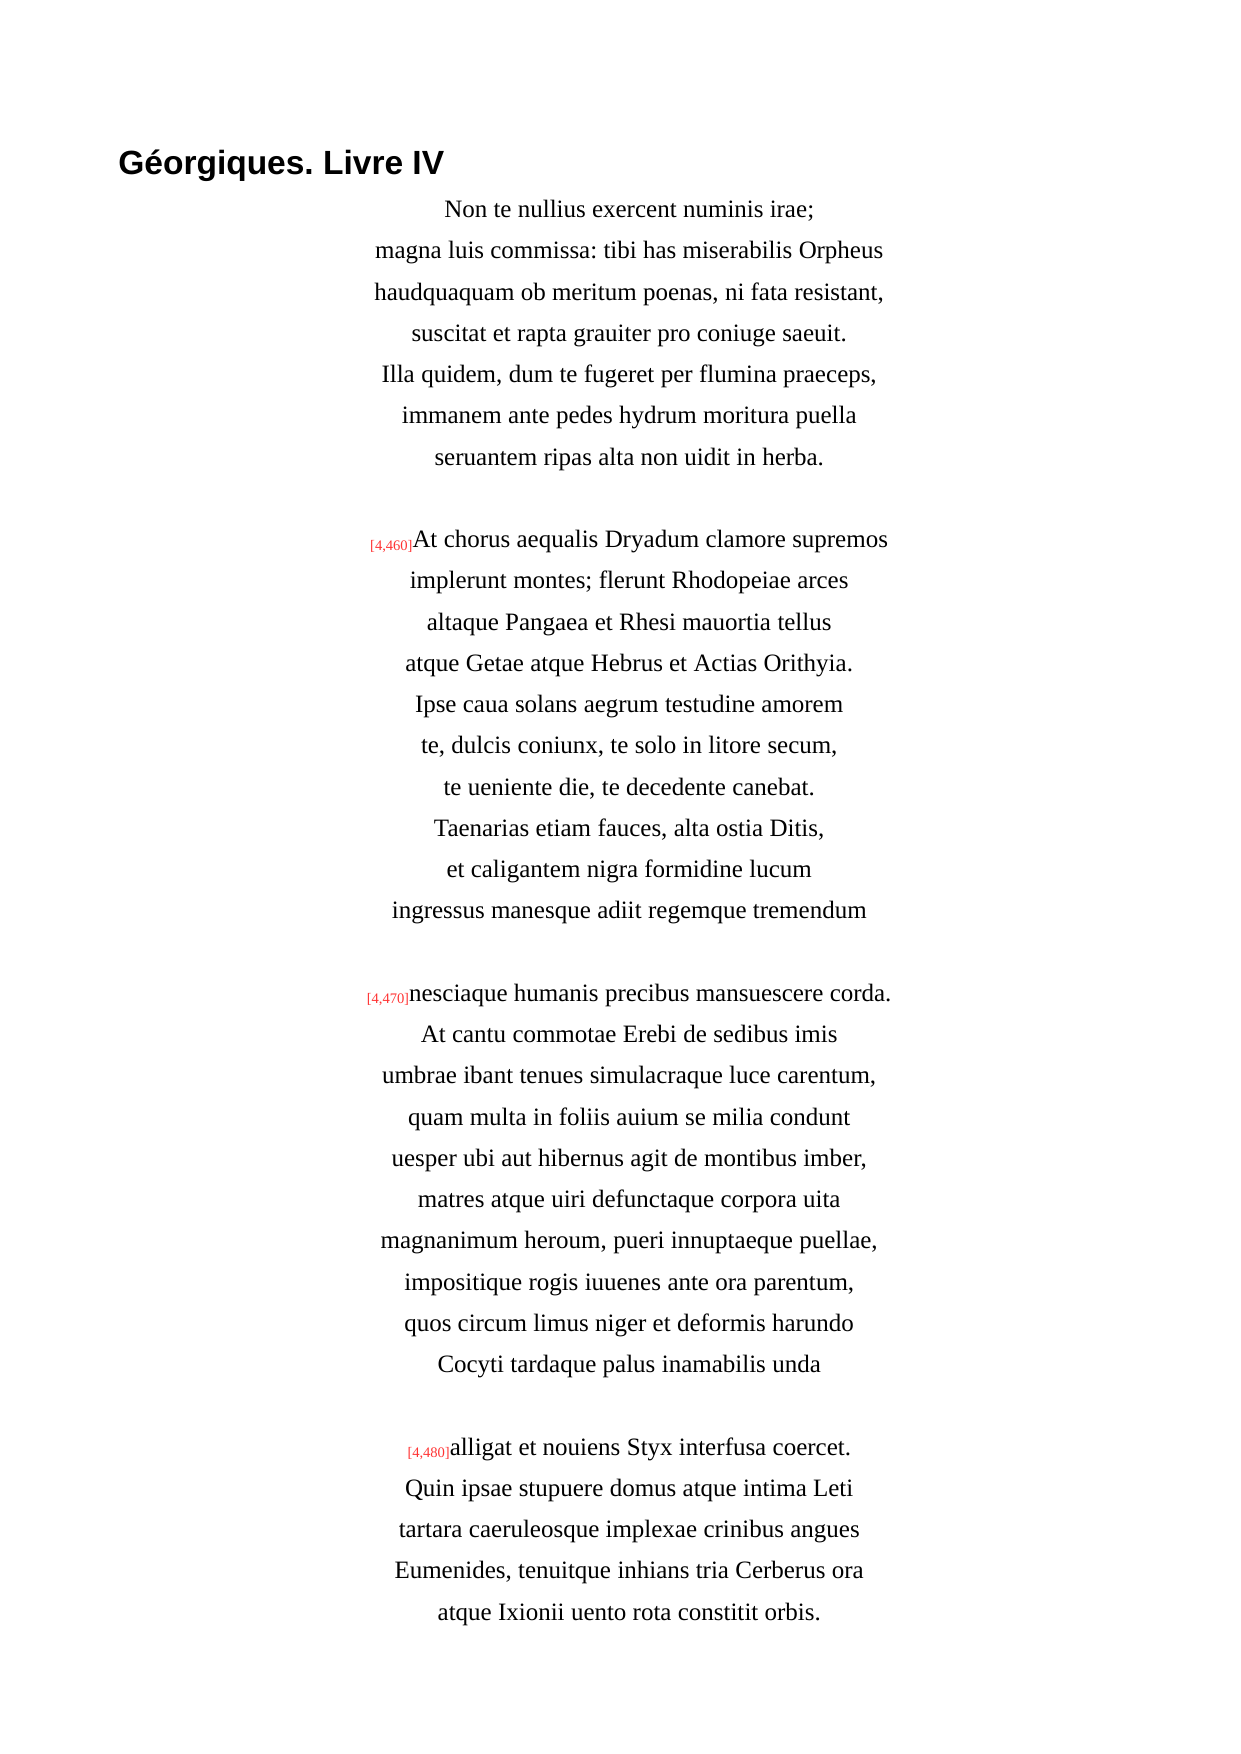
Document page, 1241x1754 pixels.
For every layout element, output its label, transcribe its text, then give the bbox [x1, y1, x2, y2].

text Taenarias etiam fauces, alta ostia Ditis, [118, 813, 1122, 842]
text quam multa in foliis auium se milia condunt [118, 1102, 1122, 1131]
text Illa quidem, dum te fugeret per flumina praeceps, [118, 359, 1122, 388]
text Cocyti tardaque palus inamabilis unda [118, 1349, 1122, 1378]
text et caligantem nigra formidine lucum [118, 854, 1122, 883]
text [4,470]nesciaque humanis precibus mansuescere corda. [118, 978, 1122, 1007]
text te, dulcis coniunx, te solo in litore secum, [118, 731, 1122, 759]
text ingressus manesque adiit regemque tremendum [118, 896, 1122, 924]
text magnanimum heroum, pueri innuptaeque puellae, [118, 1226, 1122, 1254]
text altaque Pangaea et Rhesi mauortia tellus [118, 607, 1122, 636]
subtitle Géorgiques. Livre IV [118, 143, 1122, 182]
text magna luis commissa: tibi has miserabilis Orpheus [118, 236, 1122, 264]
text haudquaquam ob meritum poenas, ni fata resistant, [118, 277, 1122, 306]
text atque Ixionii uento rota constitit orbis. [118, 1597, 1122, 1626]
text At cantu commotae Erebi de sedibus imis [118, 1019, 1122, 1048]
text quos circum limus niger et deformis harundo [118, 1308, 1122, 1337]
text implerunt montes; flerunt Rhodopeiae arces [118, 566, 1122, 594]
text immanem ante pedes hydrum moritura puella [118, 401, 1122, 429]
text uesper ubi aut hibernus agit de montibus imber, [118, 1143, 1122, 1172]
text tartara caeruleosque implexae crinibus angues [118, 1514, 1122, 1543]
text [4,460]At chorus aequalis Dryadum clamore supremos [118, 524, 1122, 553]
text impositique rogis iuuenes ante ora parentum, [118, 1267, 1122, 1296]
text atque Getae atque Hebrus et Actias Orithyia. [118, 648, 1122, 677]
text Quin ipsae stupuere domus atque intima Leti [118, 1473, 1122, 1502]
text matres atque uiri defunctaque corpora uita [118, 1184, 1122, 1213]
text suscitat et rapta grauiter pro coniuge saeuit. [118, 318, 1122, 347]
text seruantem ripas alta non uidit in herba. [118, 442, 1122, 471]
text Ipse caua solans aegrum testudine amorem [118, 689, 1122, 718]
text Eumenides, tenuitque inhians tria Cerberus ora [118, 1556, 1122, 1584]
text te ueniente die, te decedente canebat. [118, 772, 1122, 801]
text umbrae ibant tenues simulacraque luce carentum, [118, 1061, 1122, 1089]
text [4,480]alligat et nouiens Styx interfusa coercet. [118, 1432, 1122, 1461]
text Non te nullius exercent numinis irae; [118, 194, 1122, 223]
